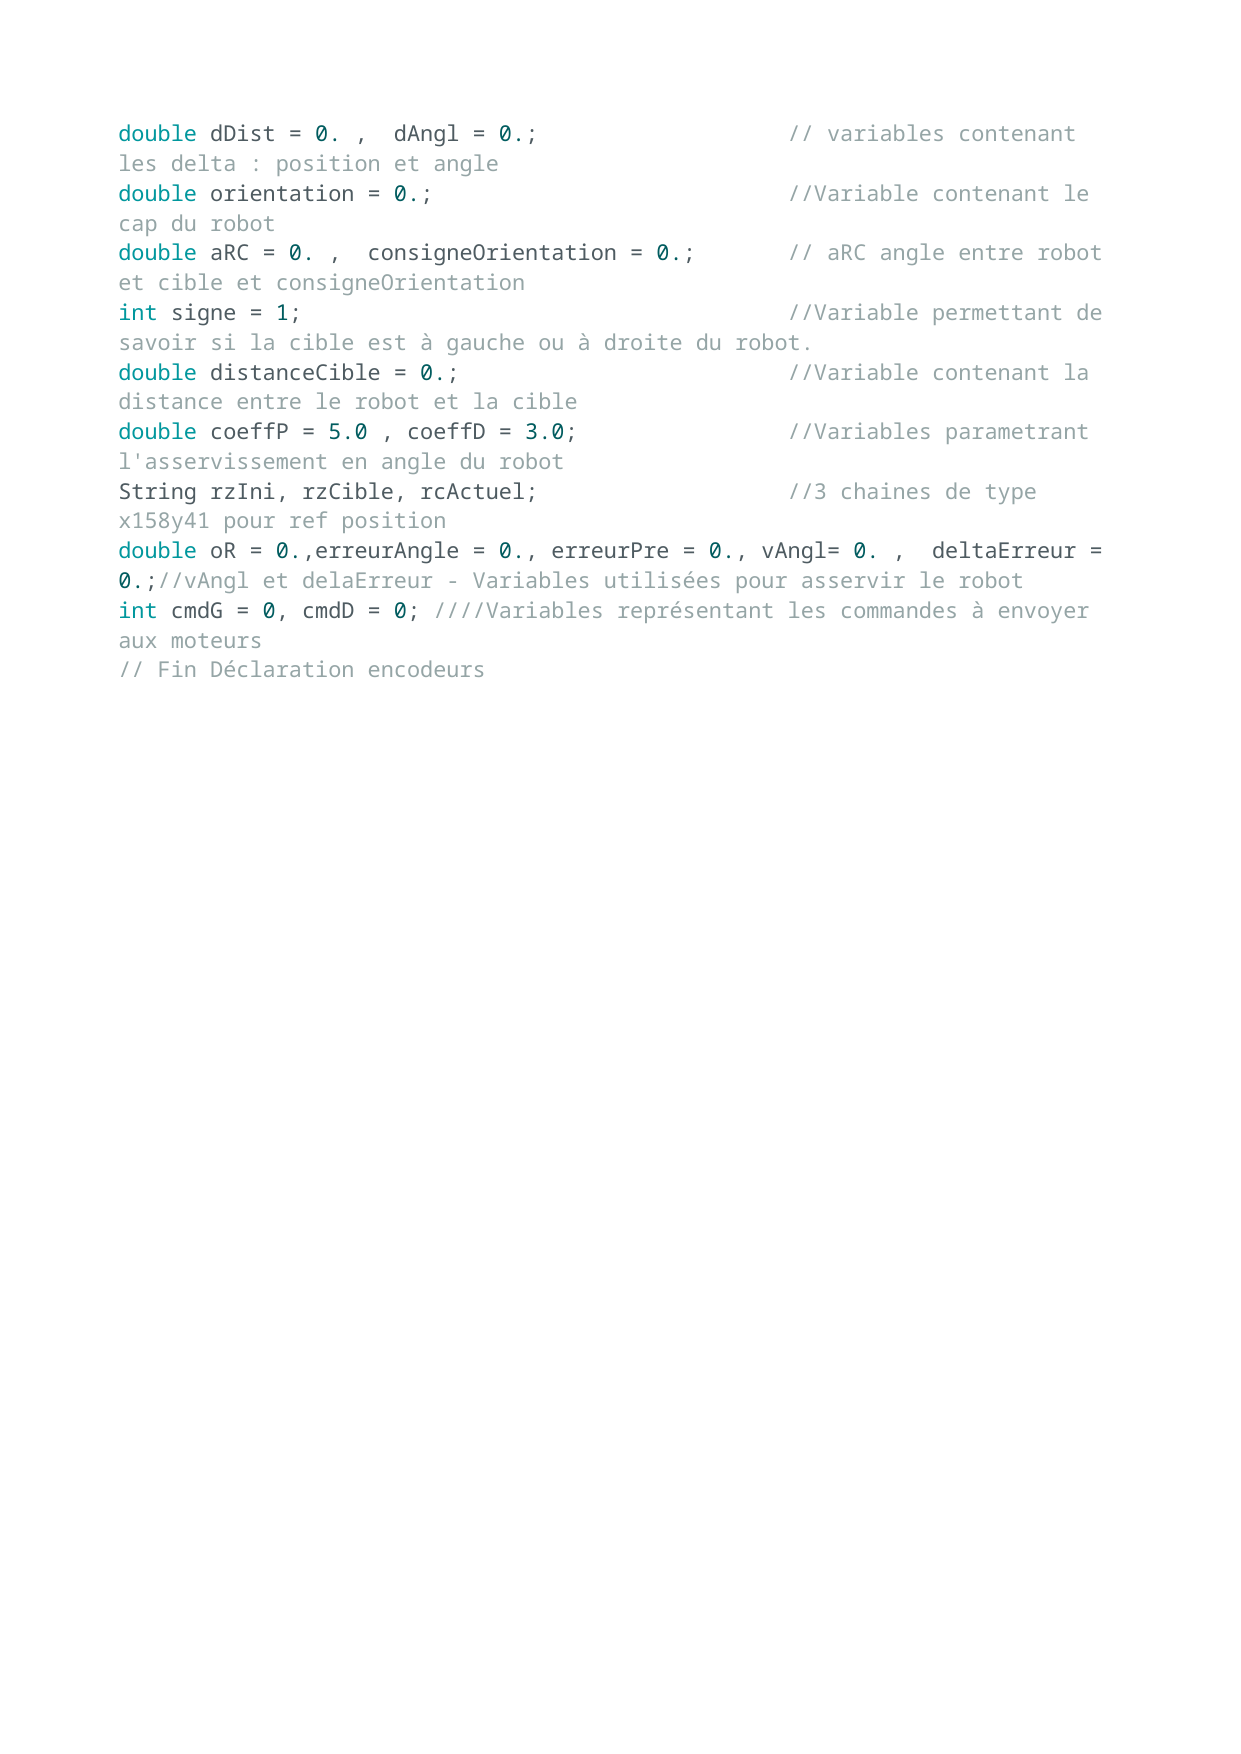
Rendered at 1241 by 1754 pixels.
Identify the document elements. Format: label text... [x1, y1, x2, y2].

text int cmdG = 0, cmdD = 0; ////Variables représentant les commandes à envoyer aux moteurs [118, 595, 1122, 654]
text double dDist = 0. , dAngl = 0.; // variables contenant les delta : position et angle [118, 118, 1122, 178]
text int signe = 1; //Variable permettant de savoir si la cible est à gauche ou à droite du robot. [118, 297, 1122, 356]
text // Fin Déclaration encodeurs [118, 654, 1122, 684]
text double oR = 0.,erreurAngle = 0., erreurPre = 0., vAngl= 0. , deltaErreur = 0.;//vAngl et delaErreur - Variables utilisées pour asservir le robot [118, 535, 1122, 595]
text double aRC = 0. , consigneOrientation = 0.; // aRC angle entre robot et cible et consigneOrientation [118, 237, 1122, 297]
text double distanceCible = 0.; //Variable contenant la distance entre le robot et la cible [118, 356, 1122, 416]
text String rzIni, rzCible, rcActuel; //3 chaines de type x158y41 pour ref position [118, 476, 1122, 535]
text double orientation = 0.; //Variable contenant le cap du robot [118, 178, 1122, 237]
text double coeffP = 5.0 , coeffD = 3.0; //Variables parametrant l'asservissement en angle du robot [118, 416, 1122, 476]
